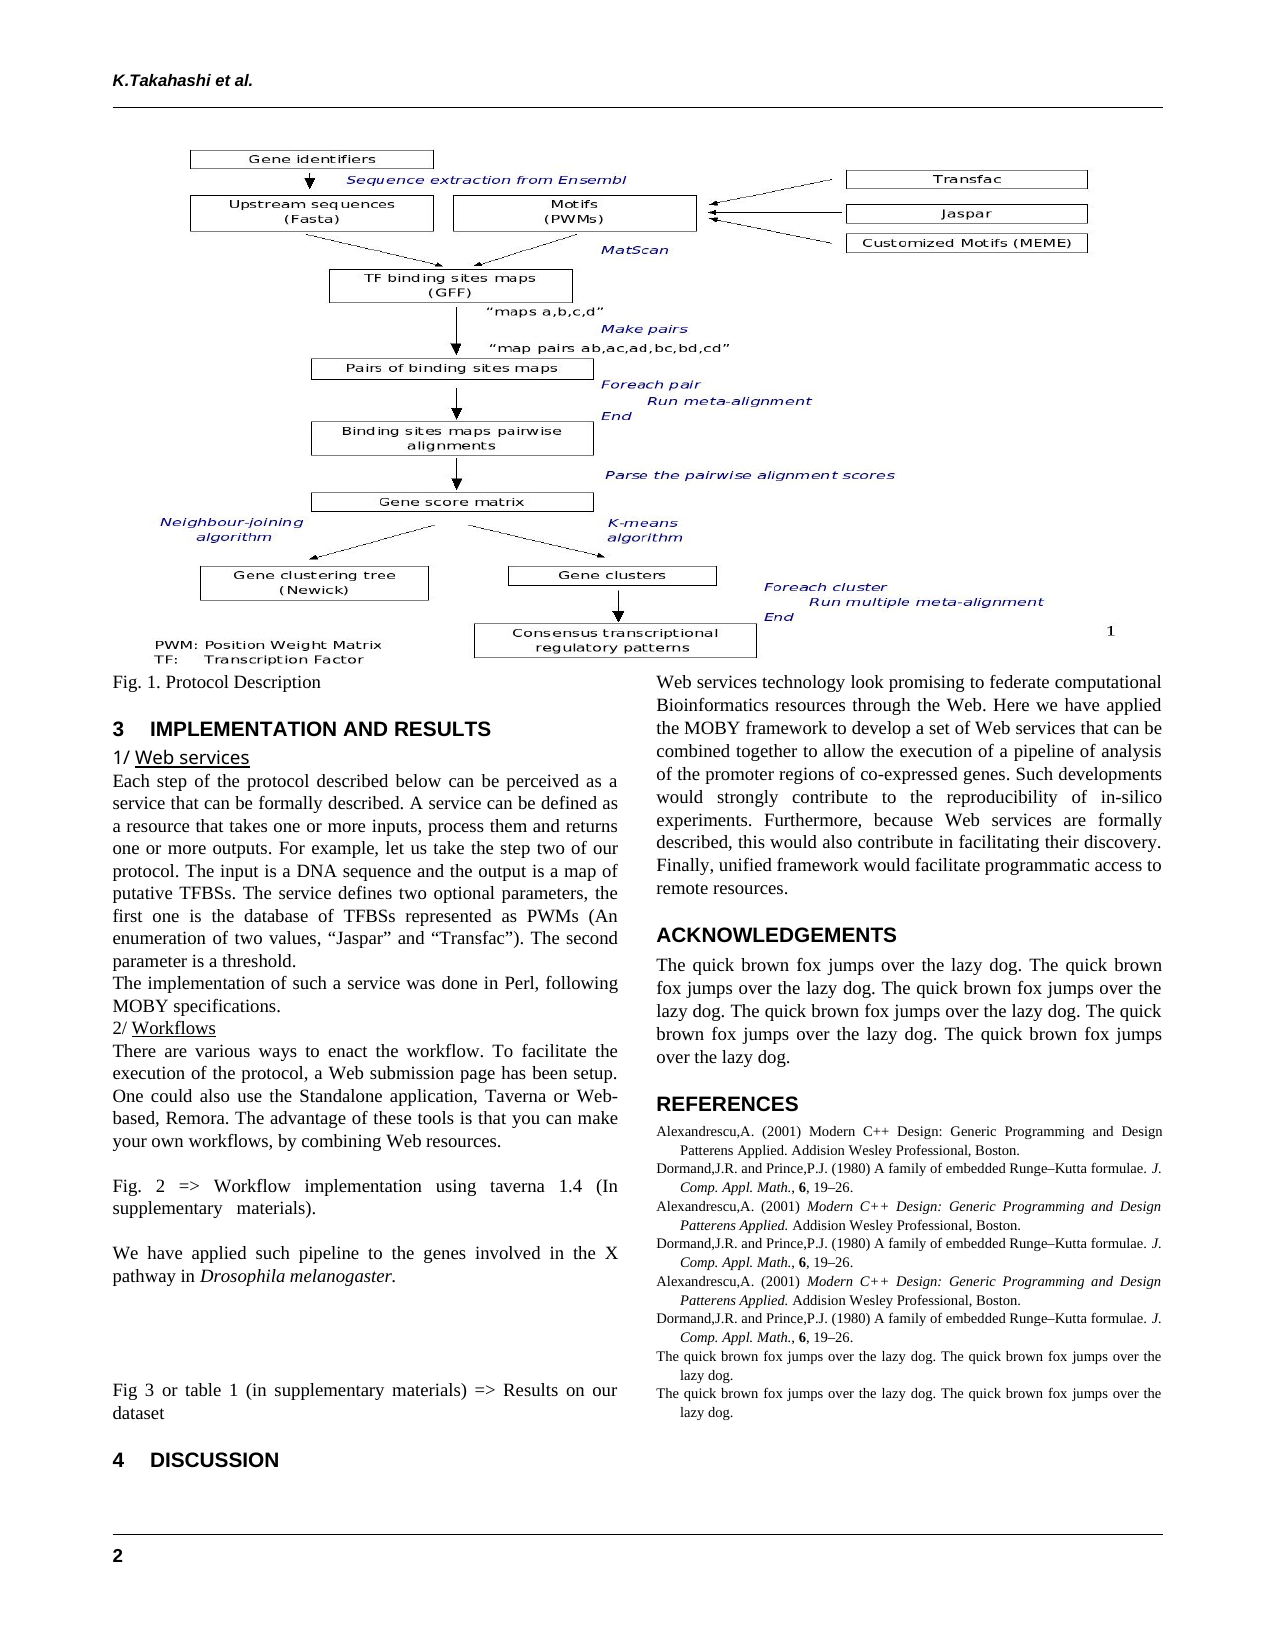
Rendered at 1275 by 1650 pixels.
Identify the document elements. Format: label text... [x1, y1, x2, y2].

picture [118, 145, 1168, 671]
text Fig. 1. Protocol Description [112, 146, 619, 693]
text Dormand,J.R. and Prince,P.J. (1980) A family of embedded Runge–Kutta formulae. J. Comp. Appl. Math., 6, 19–26. [656, 1234, 1163, 1271]
text Each step of the protocol described below can be perceived as a service that can be formally described. A service can be defined as a resource that takes one or more inputs, process them and returns one or more outputs. For example, let us take the step two of our protocol. The input is a DNA sequence and the output is a map of putative TFBSs. The service defines two optional parameters, the first one is the database of TFBSs represented as PWMs (An enumeration of two values, “Jaspar” and “Transfac”). The second parameter is a threshold. [112, 769, 619, 972]
text Dormand,J.R. and Prince,P.J. (1980) A family of embedded Runge–Kutta formulae. J. Comp. Appl. Math., 6, 19–26. [656, 1159, 1163, 1196]
subtitle IMPLEMENTATION AND results [112, 717, 619, 742]
text Web services technology look promising to federate computational Bioinformatics resources through the Web. Here we have applied the MOBY framework to develop a set of Web services that can be combined together to allow the execution of a pipeline of analysis of the promoter regions of co-expressed genes. Such developments would strongly contribute to the reproducibility of in-silico experiments. Furthermore, because Web services are formally described, this would also contribute in facilitating their discovery. Finally, unified framework would facilitate programmatic access to remote resources. [656, 671, 1163, 899]
subtitle DISCUSSION [112, 1448, 619, 1473]
text The implementation of such a service was done in Perl, following MOBY specifications. [112, 972, 619, 1017]
text 2/ Workflows [112, 1017, 619, 1039]
text 1/ Web services [112, 747, 619, 769]
text Alexandrescu,A. (2001) Modern C++ Design: Generic Programming and Design Patterens Applied. Addision Wesley Professional, Boston. [656, 1271, 1163, 1309]
text Fig 3 or table 1 (in supplementary materials) => Results on our dataset [112, 1378, 619, 1424]
text Alexandrescu,A. (2001) Modern C++ Design: Generic Programming and Design Patterens Applied. Addision Wesley Professional, Boston. [656, 1196, 1163, 1234]
text The quick brown fox jumps over the lazy dog. The quick brown fox jumps over the lazy dog. [656, 1346, 1163, 1384]
text Alexandrescu,A. (2001) Modern C++ Design: Generic Programming and Design Patterens Applied. Addision Wesley Professional, Boston. [656, 1121, 1163, 1159]
text References [656, 1091, 1163, 1116]
text We have applied such pipeline to the genes involved in the X pathway in Drosophila melanogaster. [112, 1242, 619, 1287]
text The quick brown fox jumps over the lazy dog. The quick brown fox jumps over the lazy dog. The quick brown fox jumps over the lazy dog. The quick brown fox jumps over the lazy dog. The quick brown fox jumps over the lazy dog. The quick brown fox jumps over the lazy dog. [656, 953, 1163, 1068]
text Dormand,J.R. and Prince,P.J. (1980) A family of embedded Runge–Kutta formulae. J. Comp. Appl. Math., 6, 19–26. [656, 1309, 1163, 1346]
text Fig. 2 => Workflow implementation using taverna 1.4 (In supplementary materials). [112, 1174, 619, 1219]
text There are various ways to enact the workflow. To facilitate the execution of the protocol, a Web submission page has been setup. One could also use the Standalone application, Taverna or Web-based, Remora. The advantage of these tools is that you can make your own workflows, by combining Web resources. [112, 1039, 619, 1152]
text acknowledgements [656, 923, 1163, 948]
text The quick brown fox jumps over the lazy dog. The quick brown fox jumps over the lazy dog. [656, 1384, 1163, 1421]
